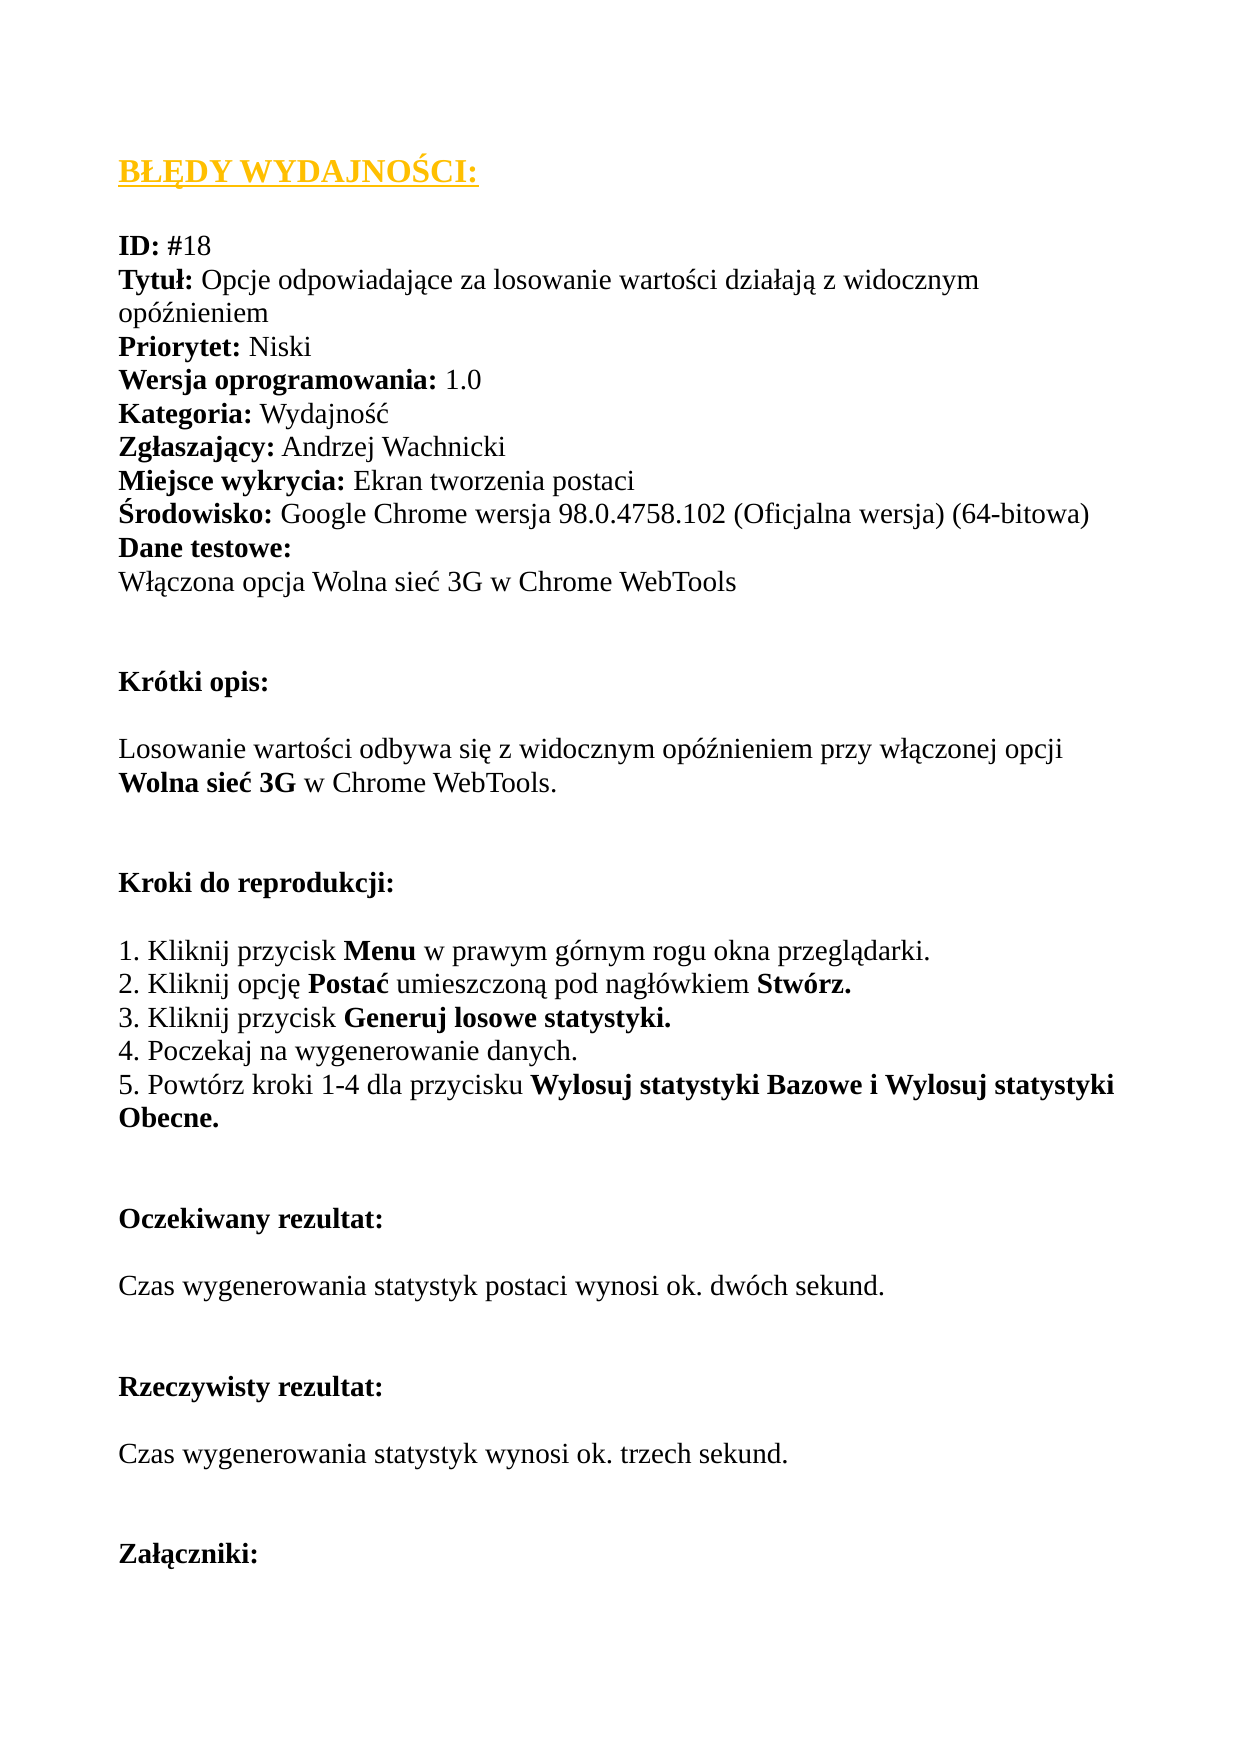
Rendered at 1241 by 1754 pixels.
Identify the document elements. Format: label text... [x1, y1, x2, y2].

text 5. Powtórz kroki 1-4 dla przycisku Wylosuj statystyki Bazowe i Wylosuj statystyki Obecne. [118, 1067, 1122, 1134]
text Dane testowe: [118, 530, 1122, 564]
text ID: #18 [118, 228, 1122, 262]
text Rzeczywisty rezultat: [118, 1369, 1122, 1402]
text Kroki do reprodukcji: [118, 866, 1122, 899]
text Tytuł: Opcje odpowiadające za losowanie wartości działają z widocznym opóźnieniem [118, 262, 1122, 329]
text Losowanie wartości odbywa się z widocznym opóźnieniem przy włączonej opcji Wolna sieć 3G w Chrome WebTools. [118, 731, 1122, 798]
text Oczekiwany rezultat: [118, 1201, 1122, 1234]
text Miejsce wykrycia: Ekran tworzenia postaci [118, 463, 1122, 497]
text Czas wygenerowania statystyk postaci wynosi ok. dwóch sekund. [118, 1268, 1122, 1302]
text BŁĘDY WYDAJNOŚCI: [118, 152, 1122, 190]
text Czas wygenerowania statystyk wynosi ok. trzech sekund. [118, 1436, 1122, 1469]
text 3. Kliknij przycisk Generuj losowe statystyki. [118, 1000, 1122, 1033]
text Priorytet: Niski [118, 329, 1122, 362]
text Włączona opcja Wolna sieć 3G w Chrome WebTools [118, 564, 1122, 597]
text Środowisko: Google Chrome wersja 98.0.4758.102 (Oficjalna wersja) (64-bitowa) [118, 497, 1122, 530]
text 2. Kliknij opcję Postać umieszczoną pod nagłówkiem Stwórz. [118, 966, 1122, 1000]
text 1. Kliknij przycisk Menu w prawym górnym rogu okna przeglądarki. [118, 933, 1122, 966]
text 4. Poczekaj na wygenerowanie danych. [118, 1033, 1122, 1067]
text Zgłaszający: Andrzej Wachnicki [118, 429, 1122, 463]
text Załączniki: [118, 1536, 1122, 1570]
text Kategoria: Wydajność [118, 396, 1122, 429]
text Wersja oprogramowania: 1.0 [118, 362, 1122, 396]
text Krótki opis: [118, 664, 1122, 698]
